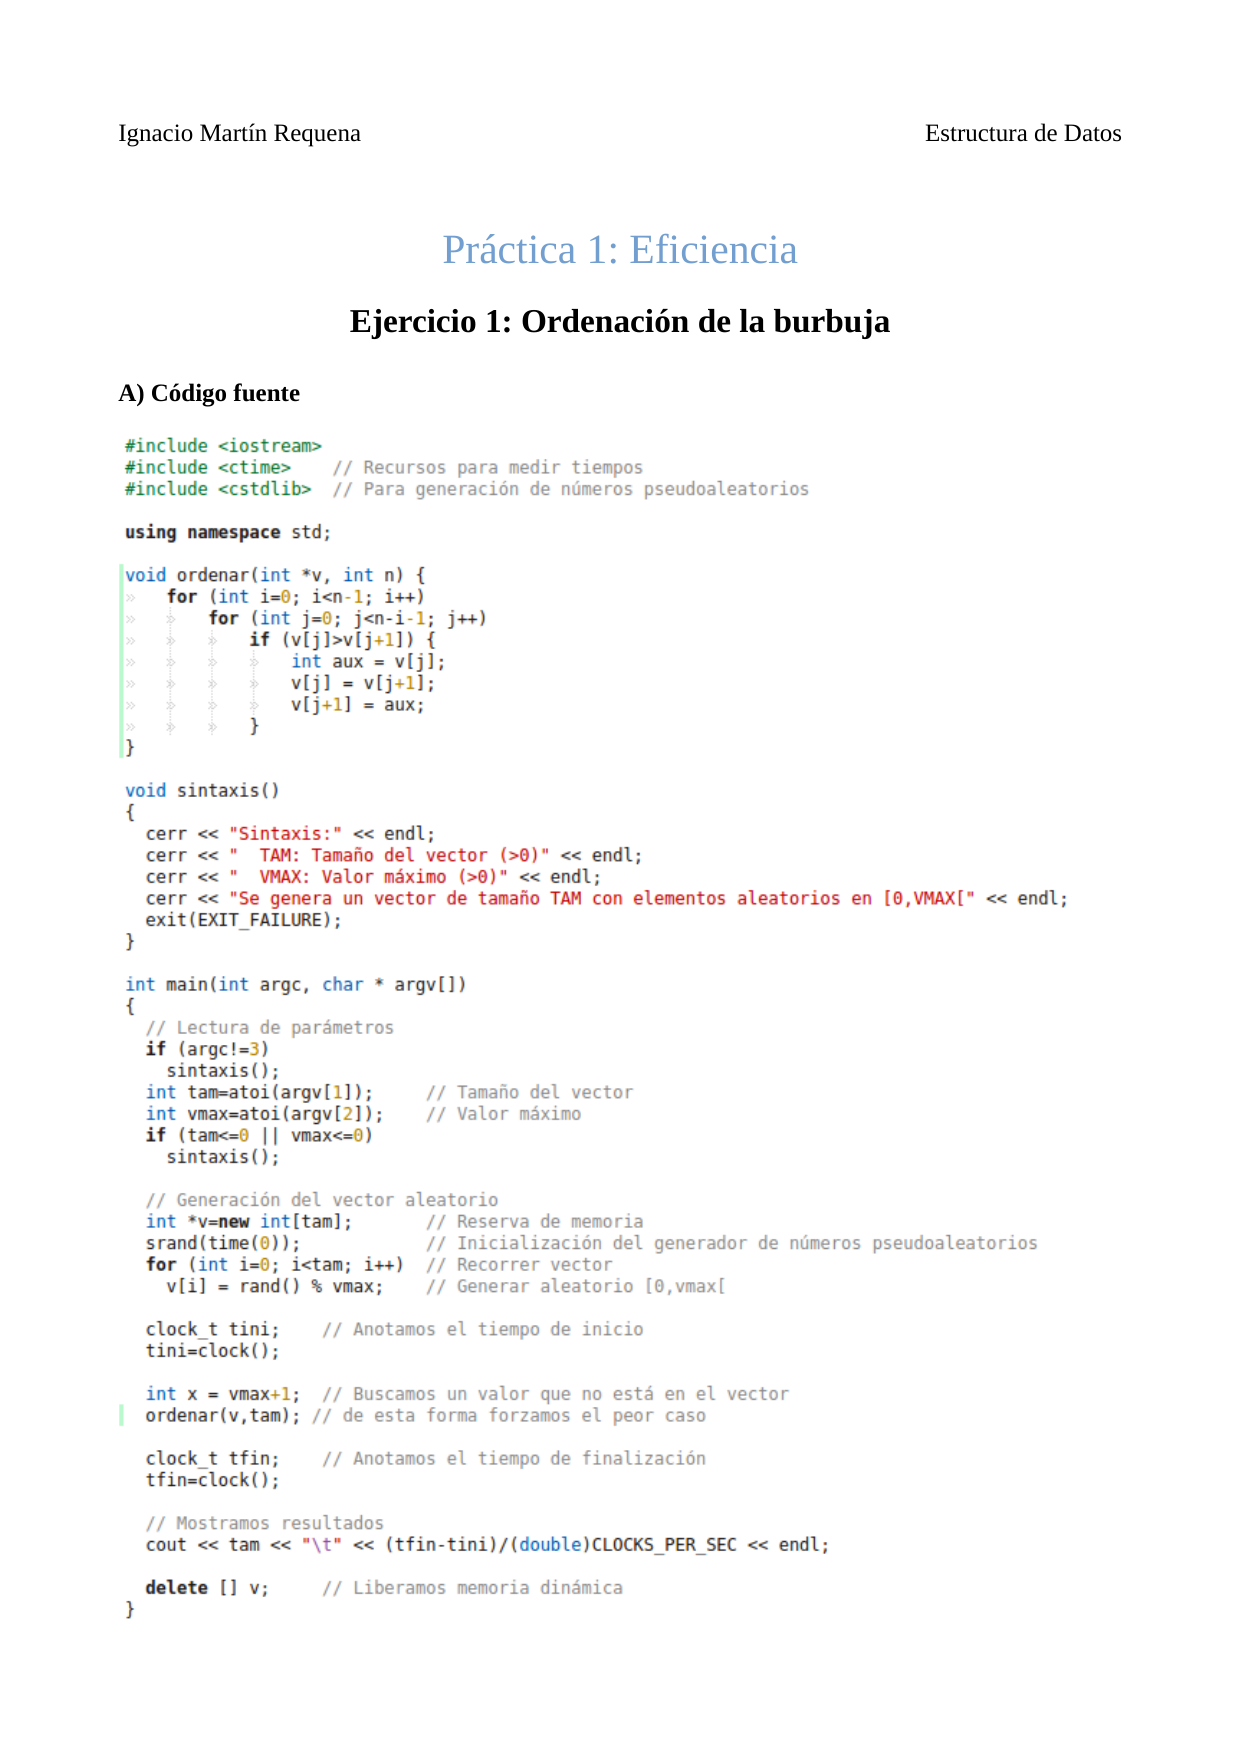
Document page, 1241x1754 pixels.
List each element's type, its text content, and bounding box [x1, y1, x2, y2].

picture [118, 435, 1123, 1620]
text Práctica 1: Eficiencia [118, 224, 1122, 272]
text A) Código fuente [118, 378, 1122, 406]
text Ejercicio 1: Ordenación de la burbuja [118, 301, 1122, 339]
